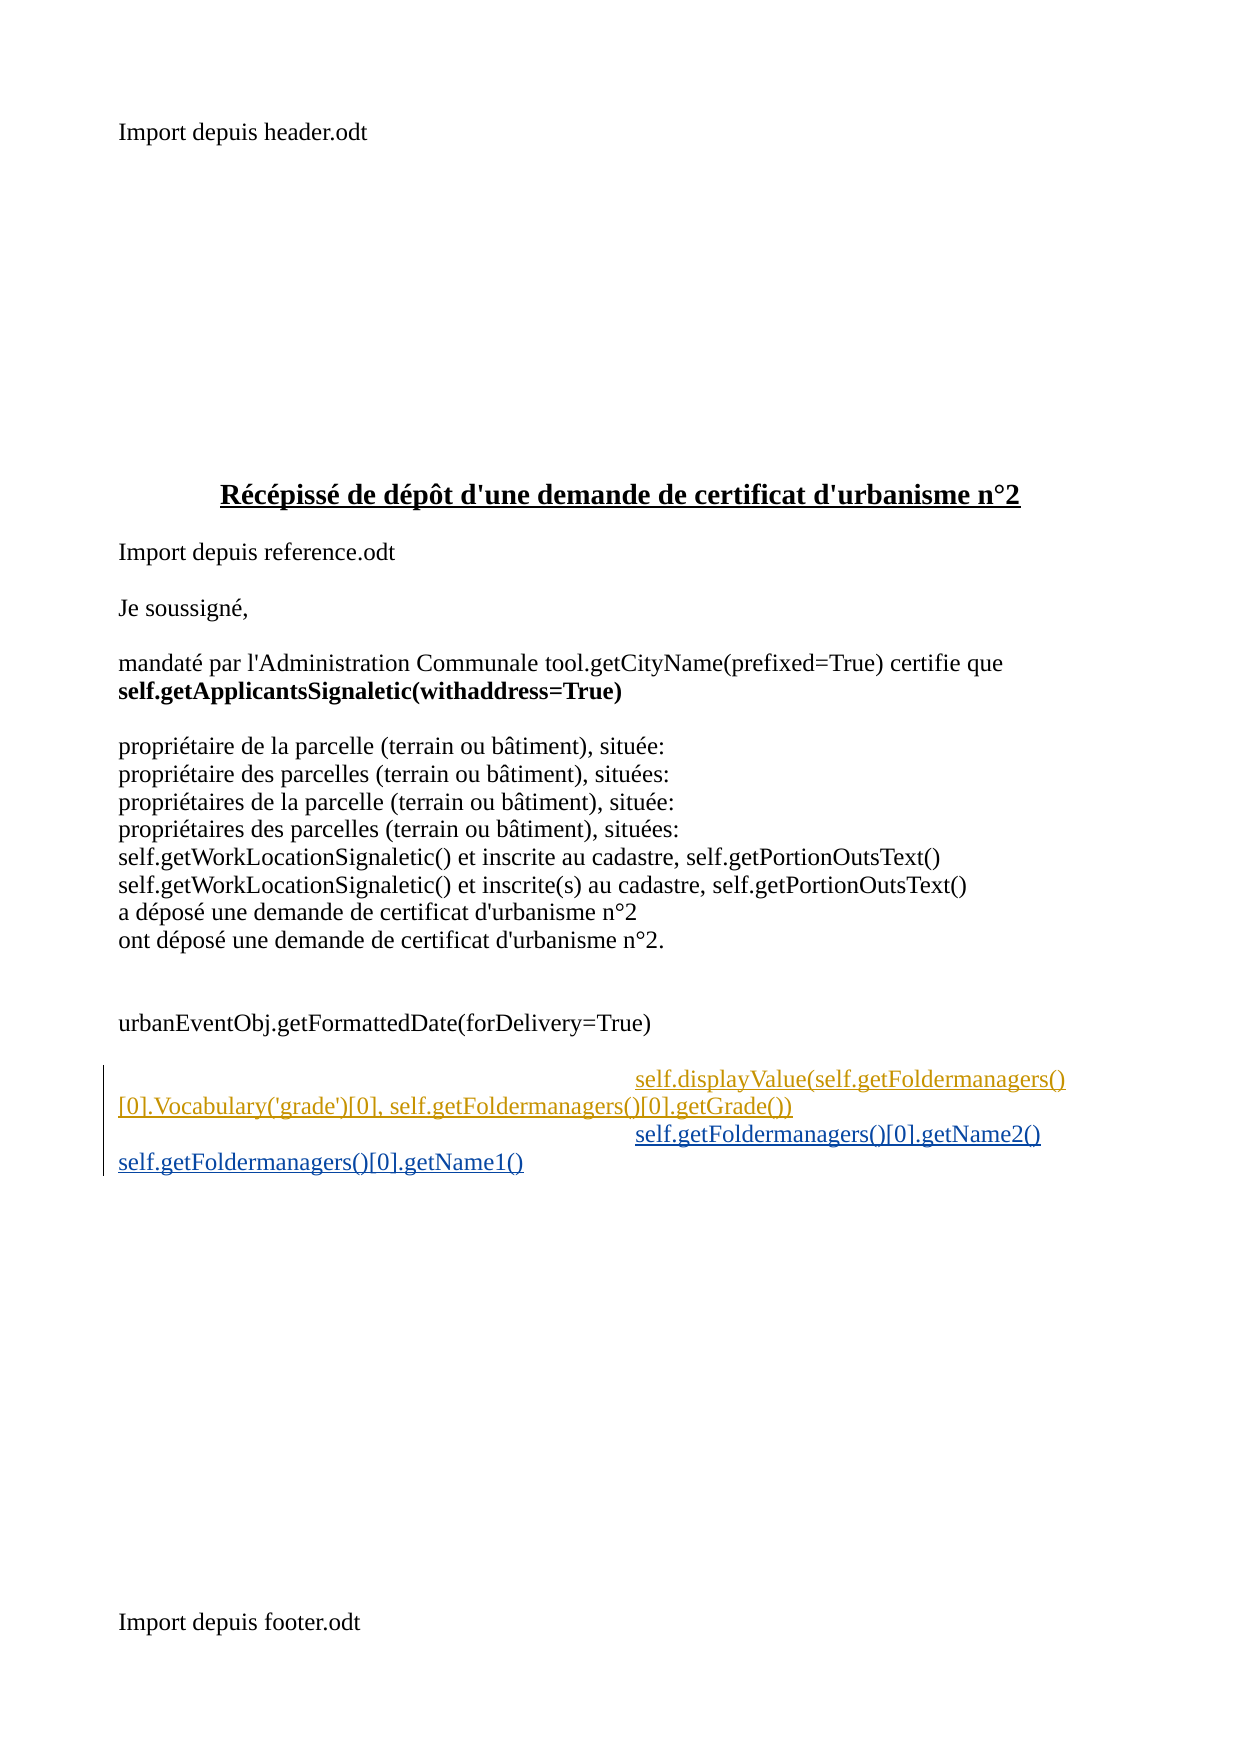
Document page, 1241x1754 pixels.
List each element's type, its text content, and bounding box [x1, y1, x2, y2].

text Je soussigné, [118, 594, 1122, 621]
text propriétaire des parcelles (terrain ou bâtiment), situées: [118, 760, 1122, 788]
text propriétaire de la parcelle (terrain ou bâtiment), située: [118, 732, 1122, 760]
text self.displayValue(self.getFoldermanagers()[0].Vocabulary('grade')[0], self.getFoldermanagers()[0].getGrade()) [118, 1065, 1122, 1120]
text propriétaires des parcelles (terrain ou bâtiment), situées: [118, 815, 1122, 843]
text propriétaires de la parcelle (terrain ou bâtiment), située: [118, 788, 1122, 815]
text self.getWorkLocationSignaletic() et inscrite(s) au cadastre, self.getPortionOutsText() [118, 871, 1122, 898]
text Import depuis header.odt [118, 118, 539, 146]
text ont déposé une demande de certificat d'urbanisme n°2. [118, 926, 1122, 954]
title Récépissé de dépôt d'une demande de certificat d'urbanisme n°2 [118, 478, 1122, 511]
text self.getWorkLocationSignaletic() et inscrite au cadastre, self.getPortionOutsText() [118, 843, 1122, 871]
text self.getFoldermanagers()[0].getName2() self.getFoldermanagers()[0].getName1() [118, 1120, 1122, 1176]
text a déposé une demande de certificat d'urbanisme n°2 [118, 898, 1122, 926]
text Import depuis reference.odt [118, 538, 1122, 566]
text mandaté par l'Administration Communale tool.getCityName(prefixed=True) certifie que self.getApplicantsSignaletic(withaddress=True) [118, 649, 1122, 704]
text urbanEventObj.getFormattedDate(forDelivery=True) [118, 1009, 1122, 1037]
